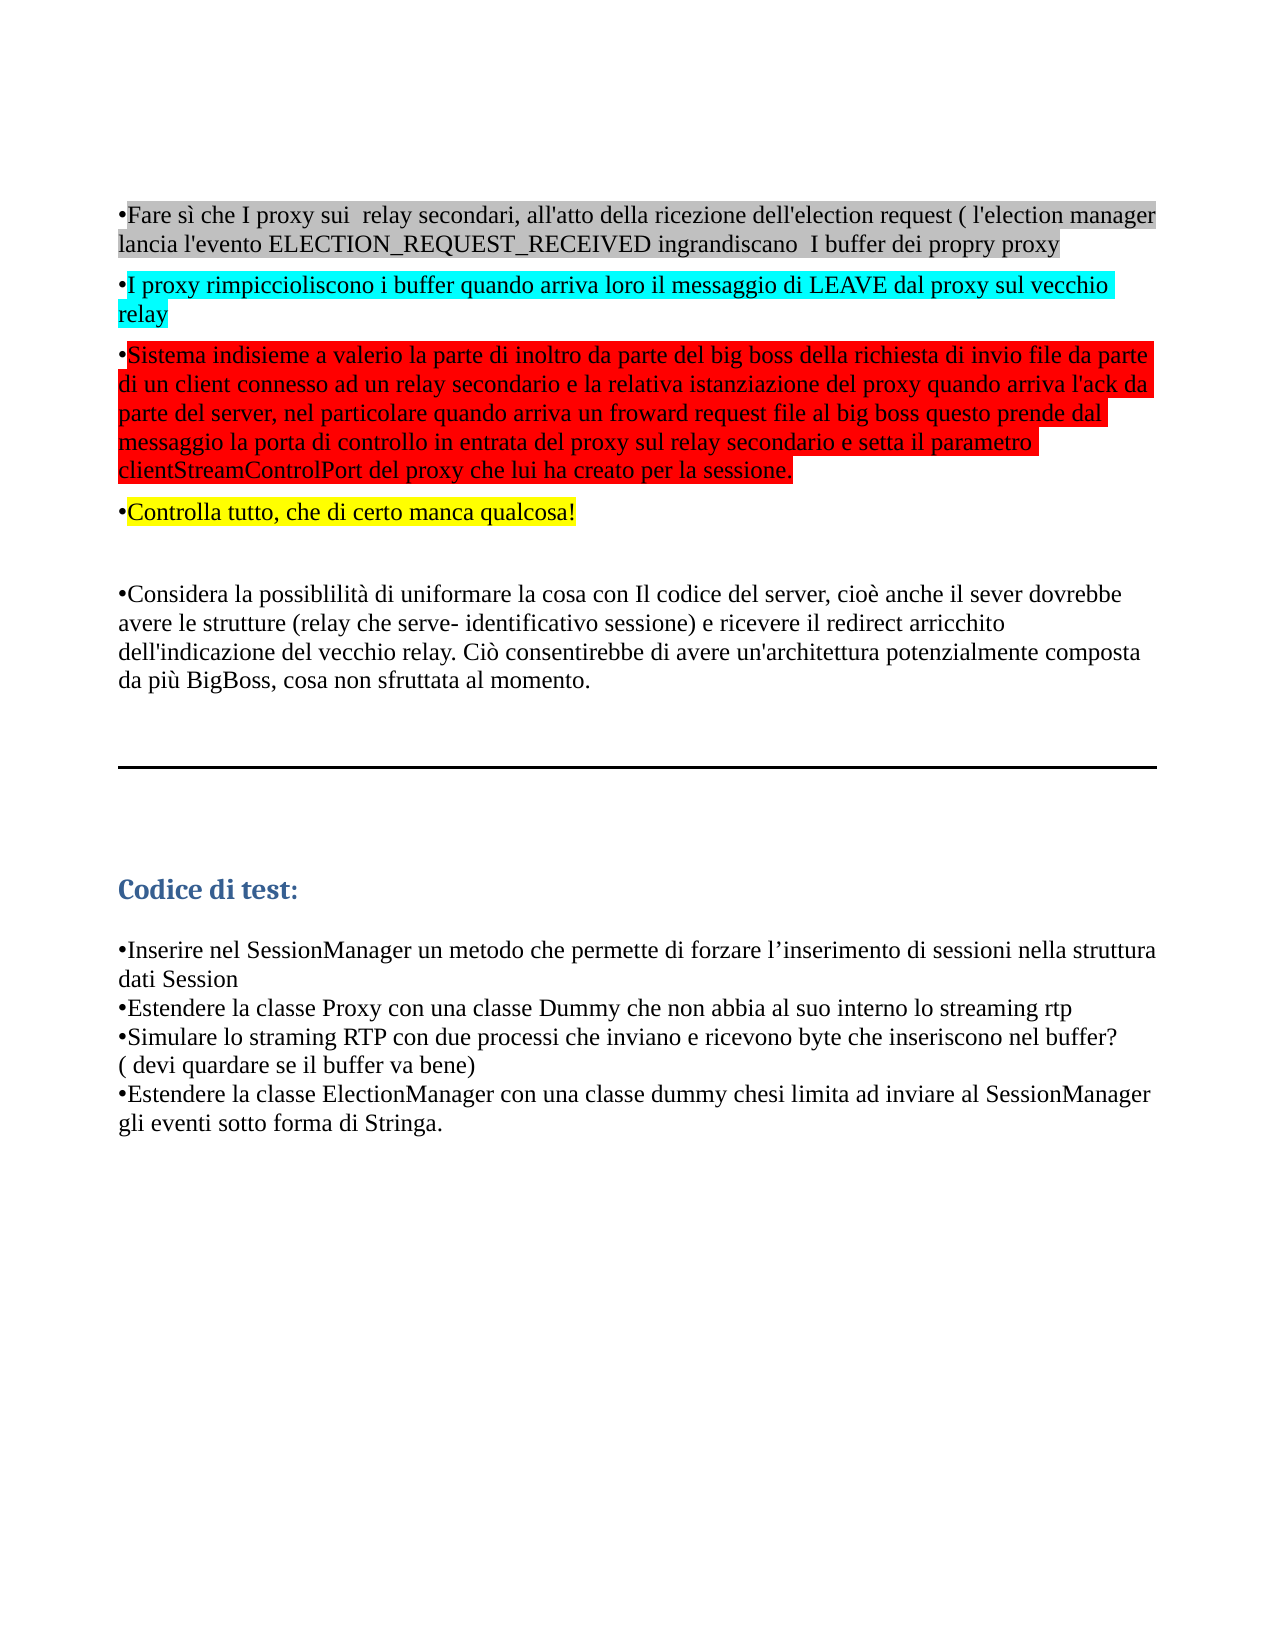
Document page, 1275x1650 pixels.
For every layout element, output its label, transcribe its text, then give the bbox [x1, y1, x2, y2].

list Fare sì che I proxy sui relay secondari, all'atto della ricezione dell'election request ( l'election manager lancia l'evento ELECTION_REQUEST_RECEIVED ingrandiscano I buffer dei propry proxy [118, 201, 1157, 258]
list Controlla tutto, che di certo manca qualcosa! [118, 497, 1157, 526]
list Estendere la classe ElectionManager con una classe dummy chesi limita ad inviare al SessionManager gli eventi sotto forma di Stringa. [118, 1079, 1157, 1137]
list Simulare lo straming RTP con due processi che inviano e ricevono byte che inseriscono nel buffer? ( devi quardare se il buffer va bene) [118, 1022, 1157, 1079]
list I proxy rimpiccioliscono i buffer quando arriva loro il messaggio di LEAVE dal proxy sul vecchio relay [118, 271, 1157, 328]
list Inserire nel SessionManager un metodo che permette di forzare l’inserimento di sessioni nella struttura dati Session [118, 936, 1157, 993]
subtitle Codice di test: [118, 873, 1157, 907]
list Estendere la classe Proxy con una classe Dummy che non abbia al suo interno lo streaming rtp [118, 993, 1157, 1022]
list Sistema indisieme a valerio la parte di inoltro da parte del big boss della richiesta di invio file da parte di un client connesso ad un relay secondario e la relativa istanziazione del proxy quando arriva l'ack da parte del server, nel particolare quando arriva un froward request file al big boss questo prende dal messaggio la porta di controllo in entrata del proxy sul relay secondario e setta il parametro clientStreamControlPort del proxy che lui ha creato per la sessione. [118, 341, 1157, 484]
list Considera la possiblilità di uniformare la cosa con Il codice del server, cioè anche il sever dovrebbe avere le strutture (relay che serve- identificativo sessione) e ricevere il redirect arricchito dell'indicazione del vecchio relay. Ciò consentirebbe di avere un'architettura potenzialmente composta da più BigBoss, cosa non sfruttata al momento. [118, 579, 1157, 694]
